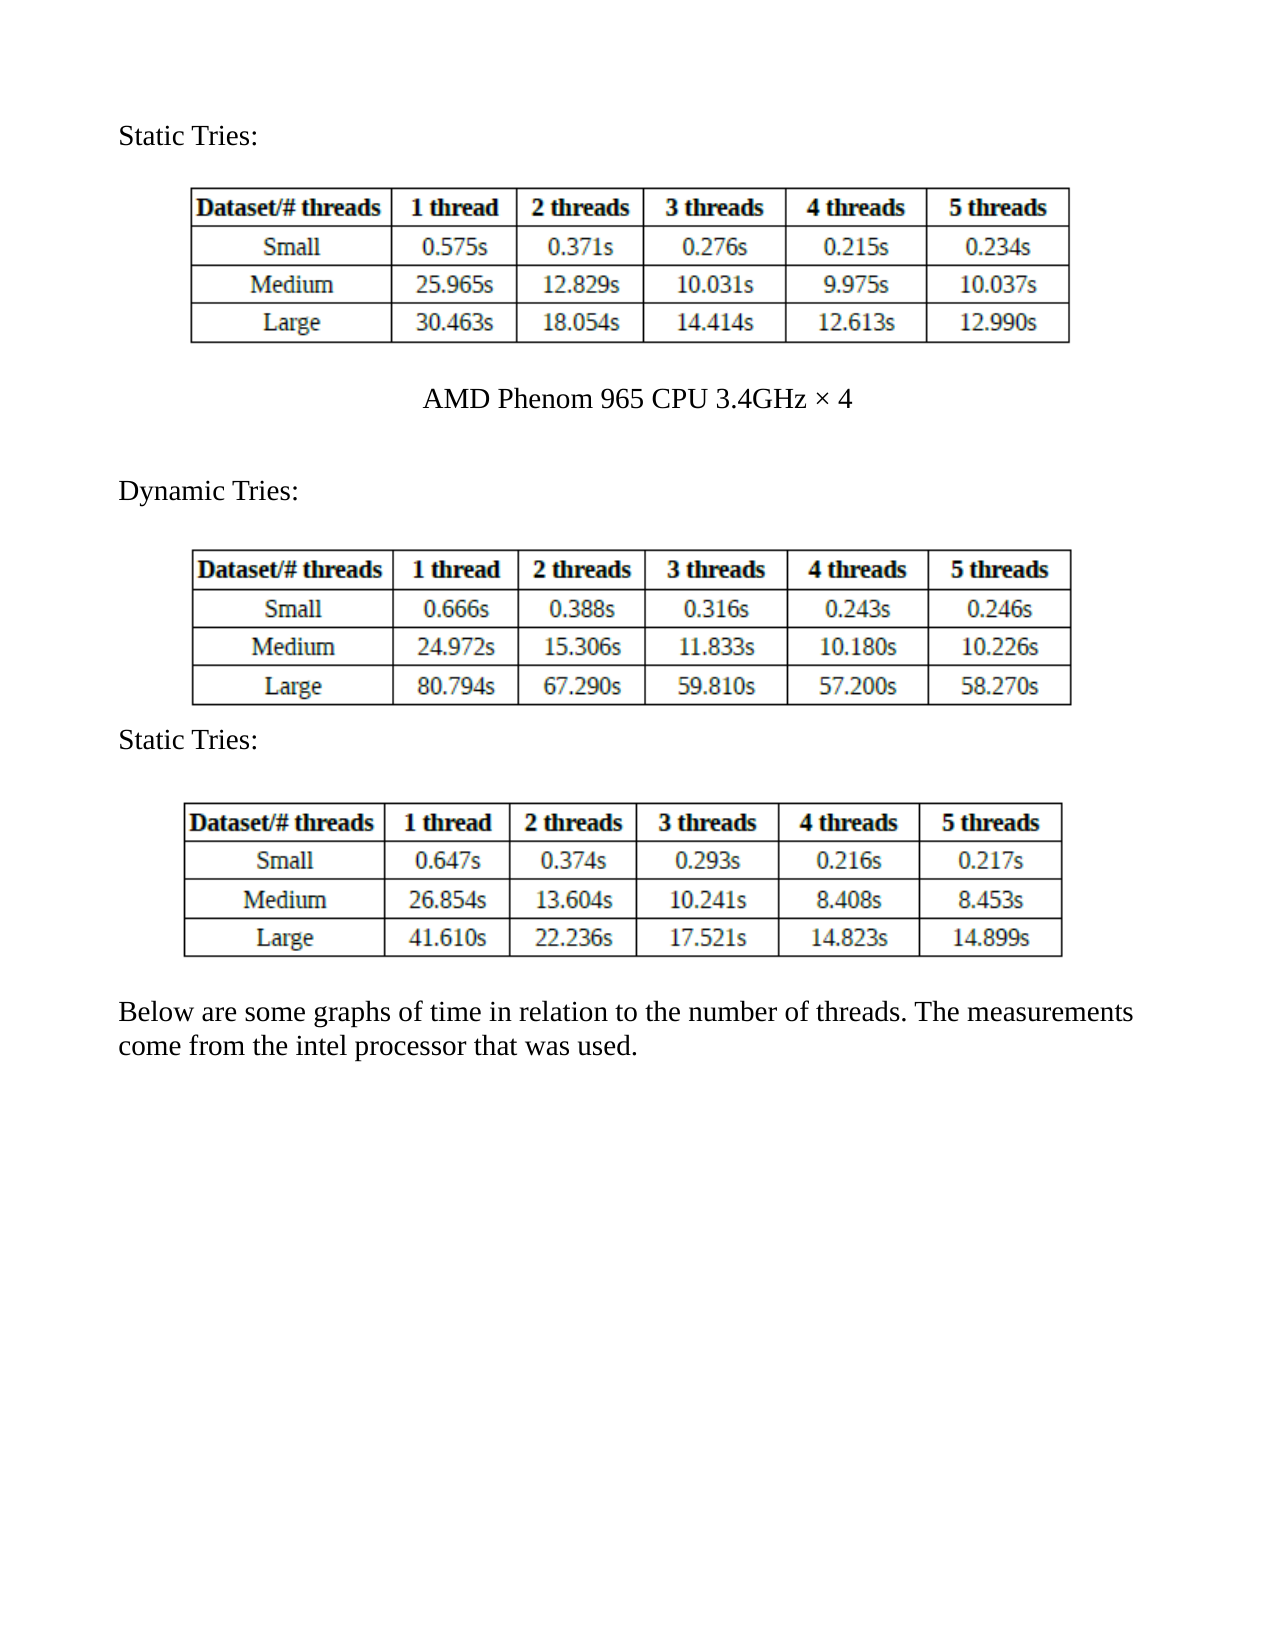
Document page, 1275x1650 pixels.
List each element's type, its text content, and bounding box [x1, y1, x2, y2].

text Below are some graphs of time in relation to the number of threads. The measurements come from the intel processor that was used. [118, 986, 1157, 1061]
picture [183, 180, 1092, 370]
text Static Tries: [118, 118, 1157, 152]
picture [175, 535, 1100, 723]
text AMD Phenom 965 CPU 3.4GHz × 4 [118, 382, 1157, 415]
text Static Tries: [118, 707, 1157, 756]
text Dynamic Tries: [118, 473, 1157, 506]
picture [159, 784, 1116, 995]
